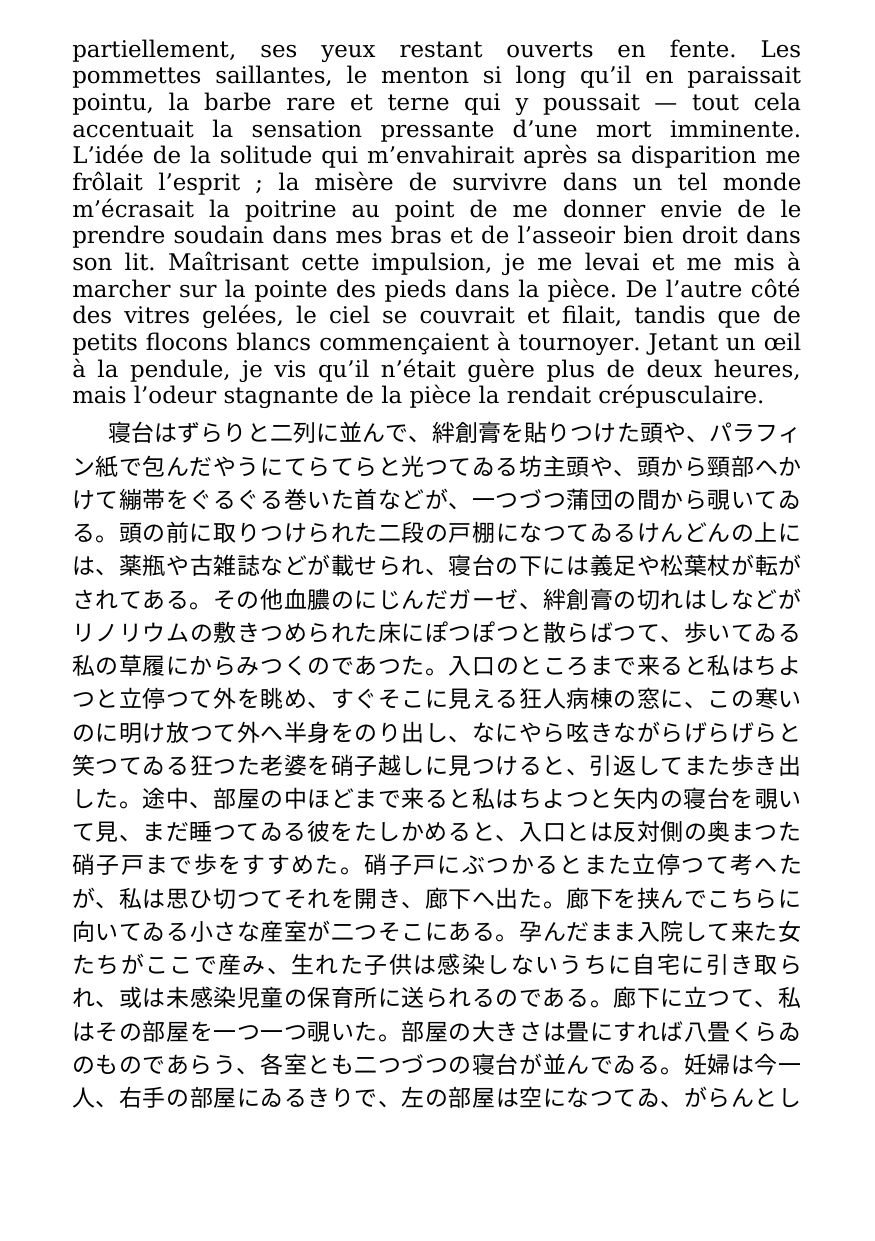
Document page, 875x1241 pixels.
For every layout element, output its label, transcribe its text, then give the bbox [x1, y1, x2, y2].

text 寝台はずらりと二列に並んで、絆創膏を貼りつけた頭や、パラフィン紙で包んだやうにてらてらと光つてゐる坊主頭や、頭から頸部へかけて繃帯をぐるぐる巻いた首などが、一つづつ蒲団の間から覗いてゐる。頭の前に取りつけられた二段の戸棚になつてゐるけんどんの上には、薬瓶や古雑誌などが載せられ、寝台の下には義足や松葉杖が転がされてある。その他血膿のにじんだガーゼ、絆創膏の切れはしなどがリノリウムの敷きつめられた床にぽつぽつと散らばつて、歩いてゐる私の草履にからみつくのであつた。入口のところまで来ると私はちよつと立停つて外を眺め、すぐそこに見える狂人病棟の窓に、この寒いのに明け放つて外へ半身をのり出し、なにやら呟きながらげらげらと笑つてゐる狂つた老婆を硝子越しに見つけると、引返してまた歩き出した。途中、部屋の中ほどまで来ると私はちよつと矢内の寝台を覗いて見、まだ睡つてゐる彼をたしかめると、入口とは反対側の奥まつた硝子戸まで歩をすすめた。硝子戸にぶつかるとまた立停つて考へたが、私は思ひ切つてそれを開き、廊下へ出た。廊下を挟んでこちらに向いてゐる小さな産室が二つそこにある。孕んだまま入院して来た女たちがここで産み、生れた子供は感染しないうちに自宅に引き取られ、或は未感染児童の保育所に送られるのである。廊下に立つて、私はその部屋を一つ一つ覗いた。部屋の大きさは畳にすれば八畳くらゐのものであらう、各室とも二つづつの寝台が並んでゐる。妊婦は今一人、右手の部屋にゐるきりで、左の部屋は空になつてゐ、がらんとし [72, 415, 802, 1113]
text partiellement, ses yeux restant ouverts en fente. Les pommettes saillantes, le menton si long qu’il en paraissait pointu, la barbe rare et terne qui y poussait — tout cela accentuait la sensation pressante d’une mort imminente. L’idée de la solitude qui m’envahirait après sa disparition me frôlait l’esprit ; la misère de survivre dans un tel monde m’écrasait la poitrine au point de me donner envie de le prendre soudain dans mes bras et de l’asseoir bien droit dans son lit. Maîtrisant cette impulsion, je me levai et me mis à marcher sur la pointe des pieds dans la pièce. De l’autre côté des vitres gelées, le ciel se couvrait et filait, tandis que de petits flocons blancs commençaient à tournoyer. Jetant un œil à la pendule, je vis qu’il n’était guère plus de deux heures, mais l’odeur stagnante de la pièce la rendait crépusculaire. [72, 36, 802, 409]
